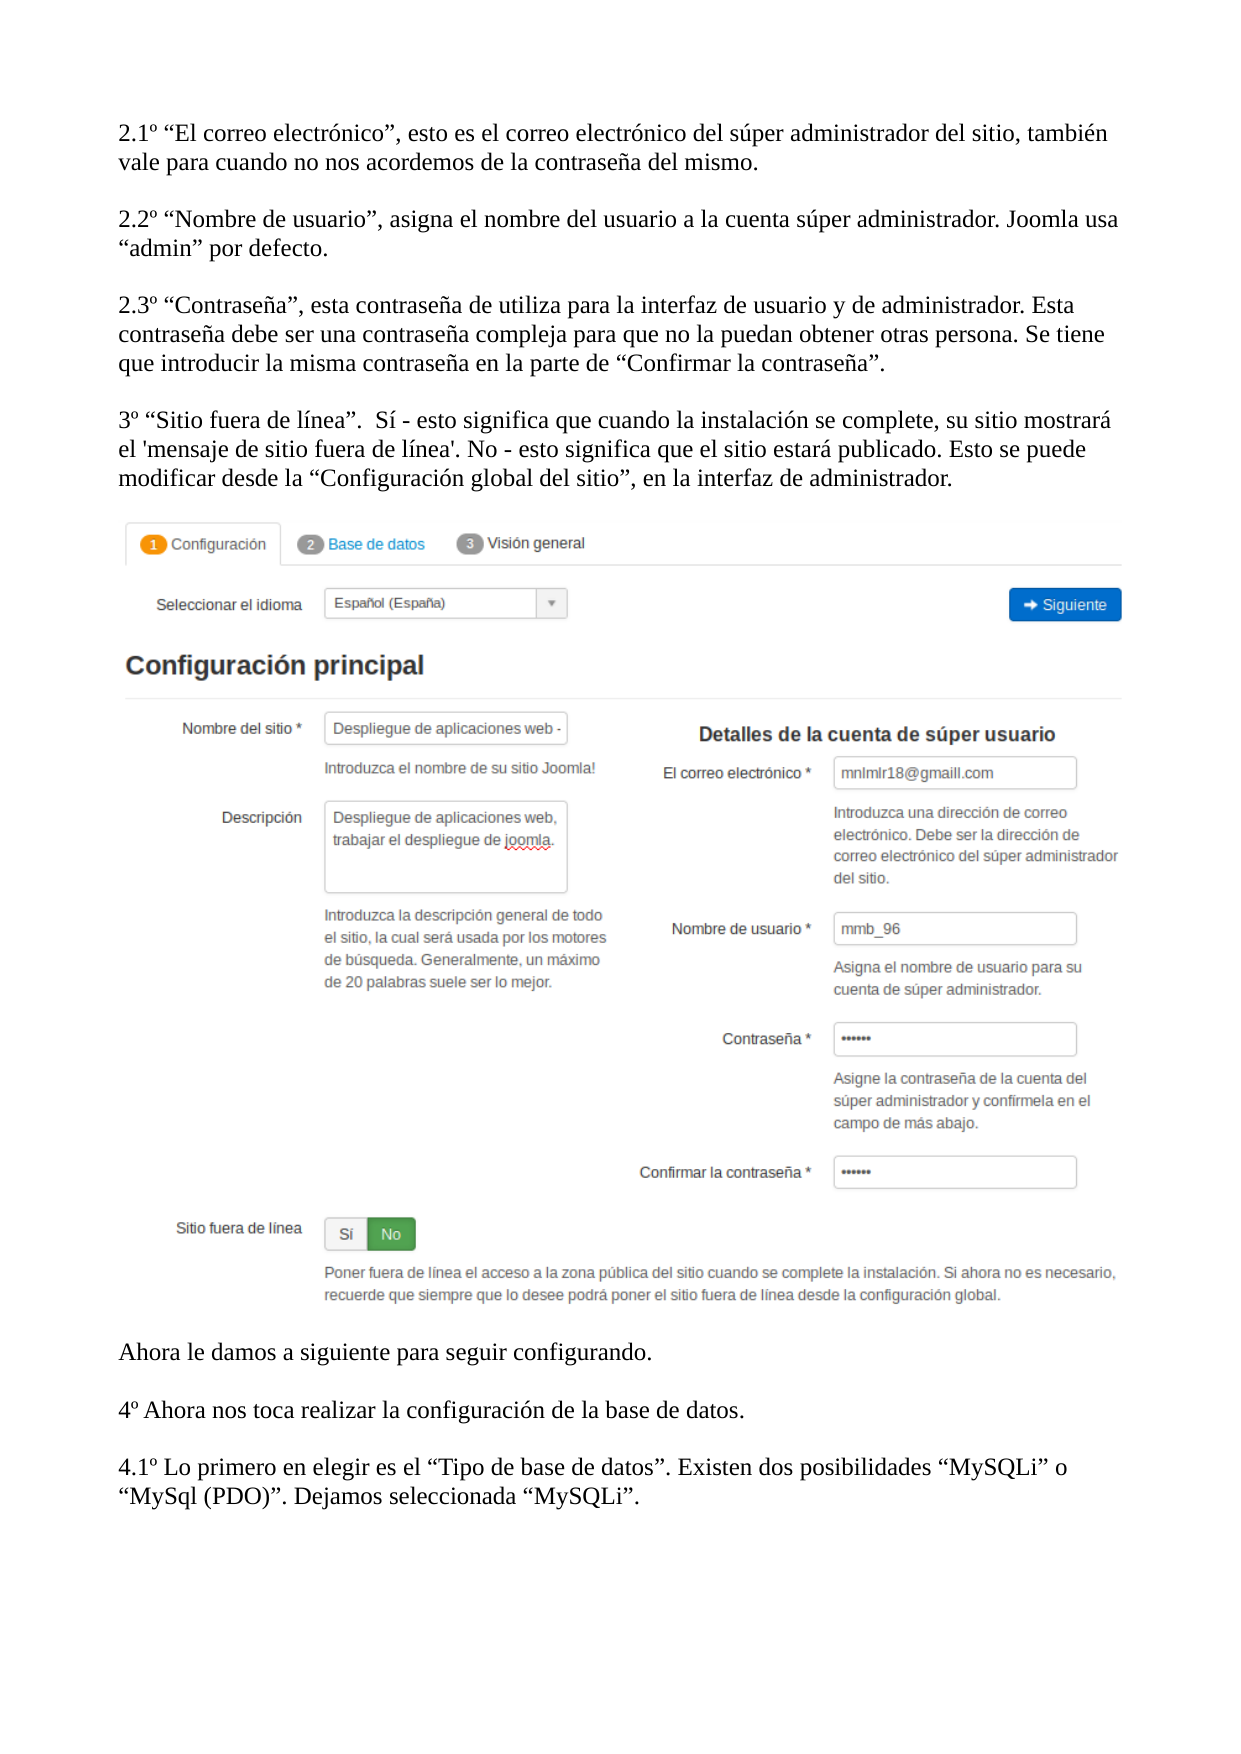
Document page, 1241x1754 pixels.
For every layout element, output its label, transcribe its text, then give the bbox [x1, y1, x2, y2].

picture [118, 520, 1123, 1309]
text 2.2º “Nombre de usuario”, asigna el nombre del usuario a la cuenta súper administrador. Joomla usa “admin” por defecto. [118, 204, 1122, 262]
text 2.1º “El correo electrónico”, esto es el correo electrónico del súper administrador del sitio, también vale para cuando no nos acordemos de la contraseña del mismo. [118, 118, 1122, 176]
text 2.3º “Contraseña”, esta contraseña de utiliza para la interfaz de usuario y de administrador. Esta contraseña debe ser una contraseña compleja para que no la puedan obtener otras persona. Se tiene que introducir la misma contraseña en la parte de “Confirmar la contraseña”. [118, 291, 1122, 377]
text Ahora le damos a siguiente para seguir configurando. [118, 1337, 1122, 1366]
text 4º Ahora nos toca realizar la configuración de la base de datos. [118, 1395, 1122, 1423]
text 4.1º Lo primero en elegir es el “Tipo de base de datos”. Existen dos posibilidades “MySQLi” o “MySql (PDO)”. Dejamos seleccionada “MySQLi”. [118, 1452, 1122, 1510]
text 3º “Sitio fuera de línea”. Sí - esto significa que cuando la instalación se complete, su sitio mostrará el 'mensaje de sitio fuera de línea'. No - esto significa que el sitio estará publicado. Esto se puede modificar desde la “Configuración global del sitio”, en la interfaz de administrador. [118, 406, 1122, 492]
